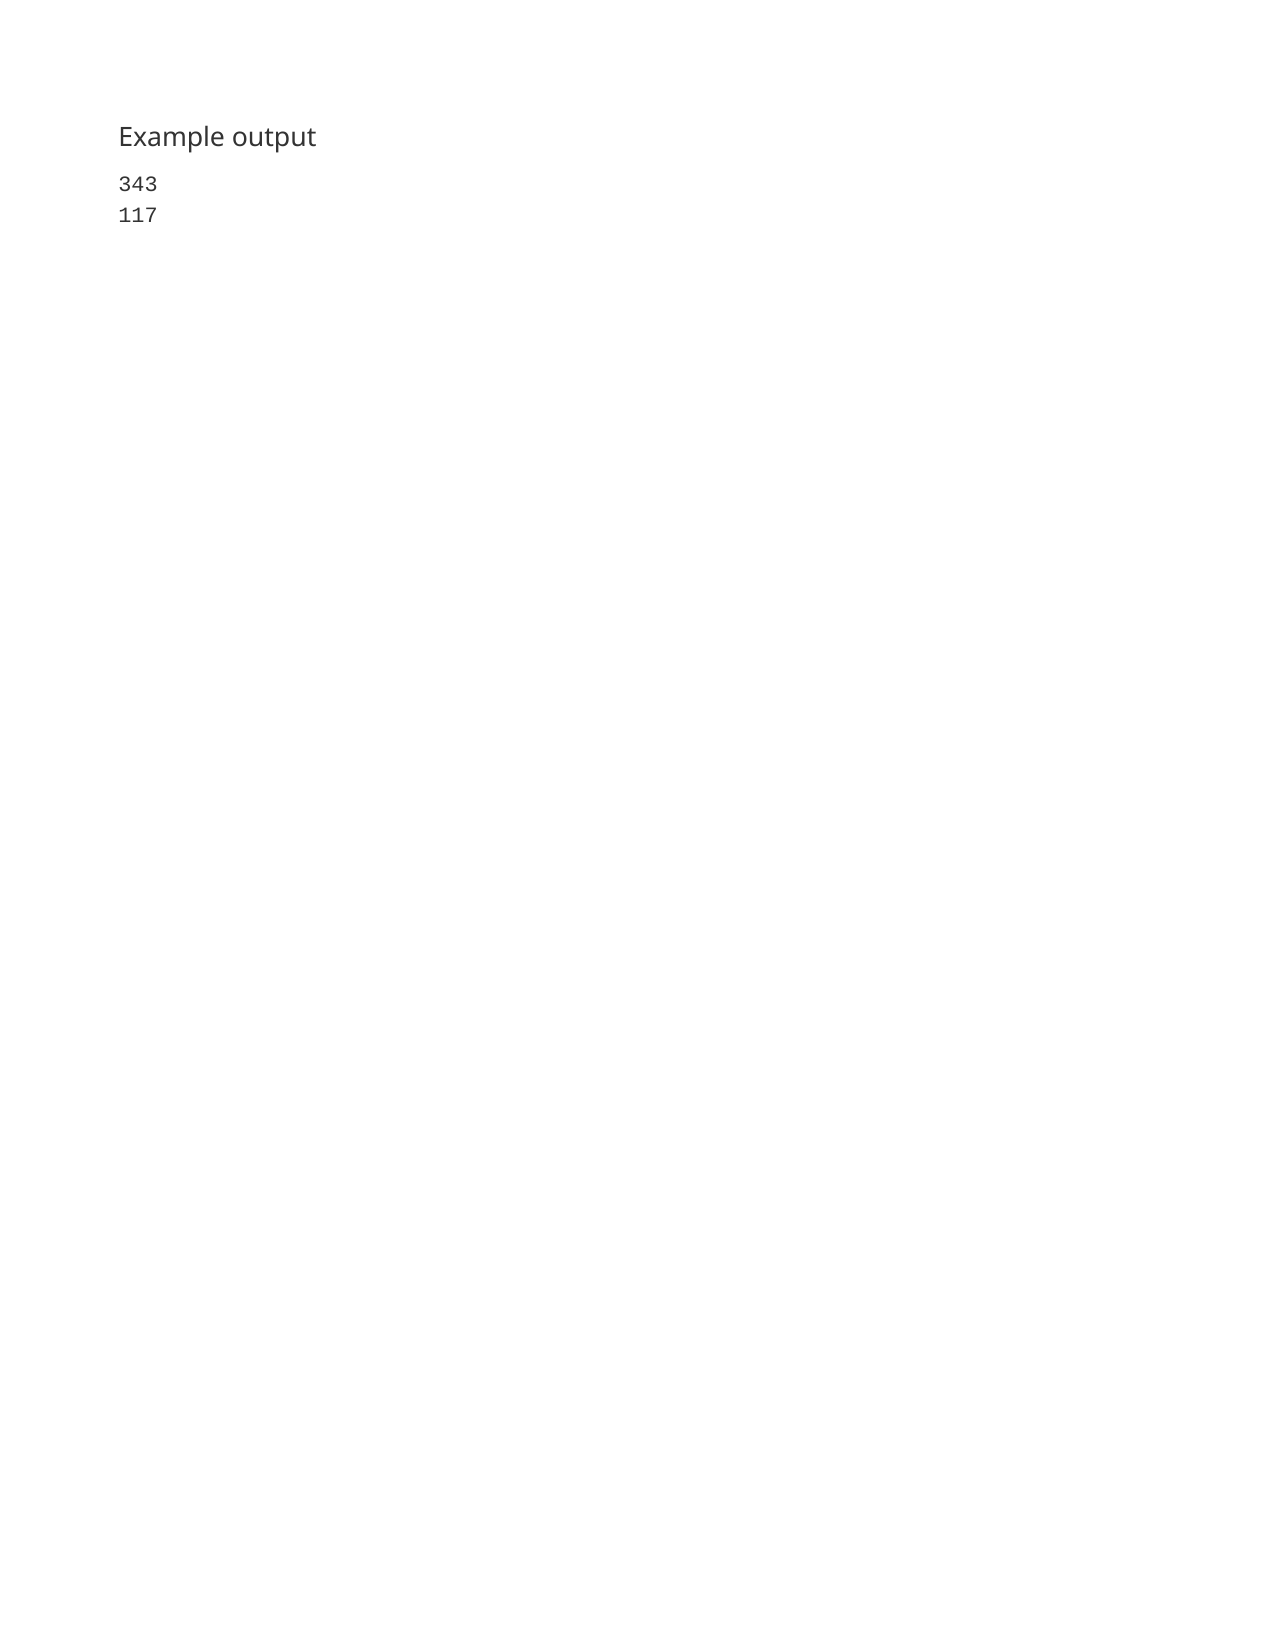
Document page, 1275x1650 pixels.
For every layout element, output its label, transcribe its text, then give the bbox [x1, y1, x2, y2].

subtitle Example output [118, 118, 1157, 154]
text 343 [118, 167, 1157, 198]
text 117 [118, 198, 1157, 229]
